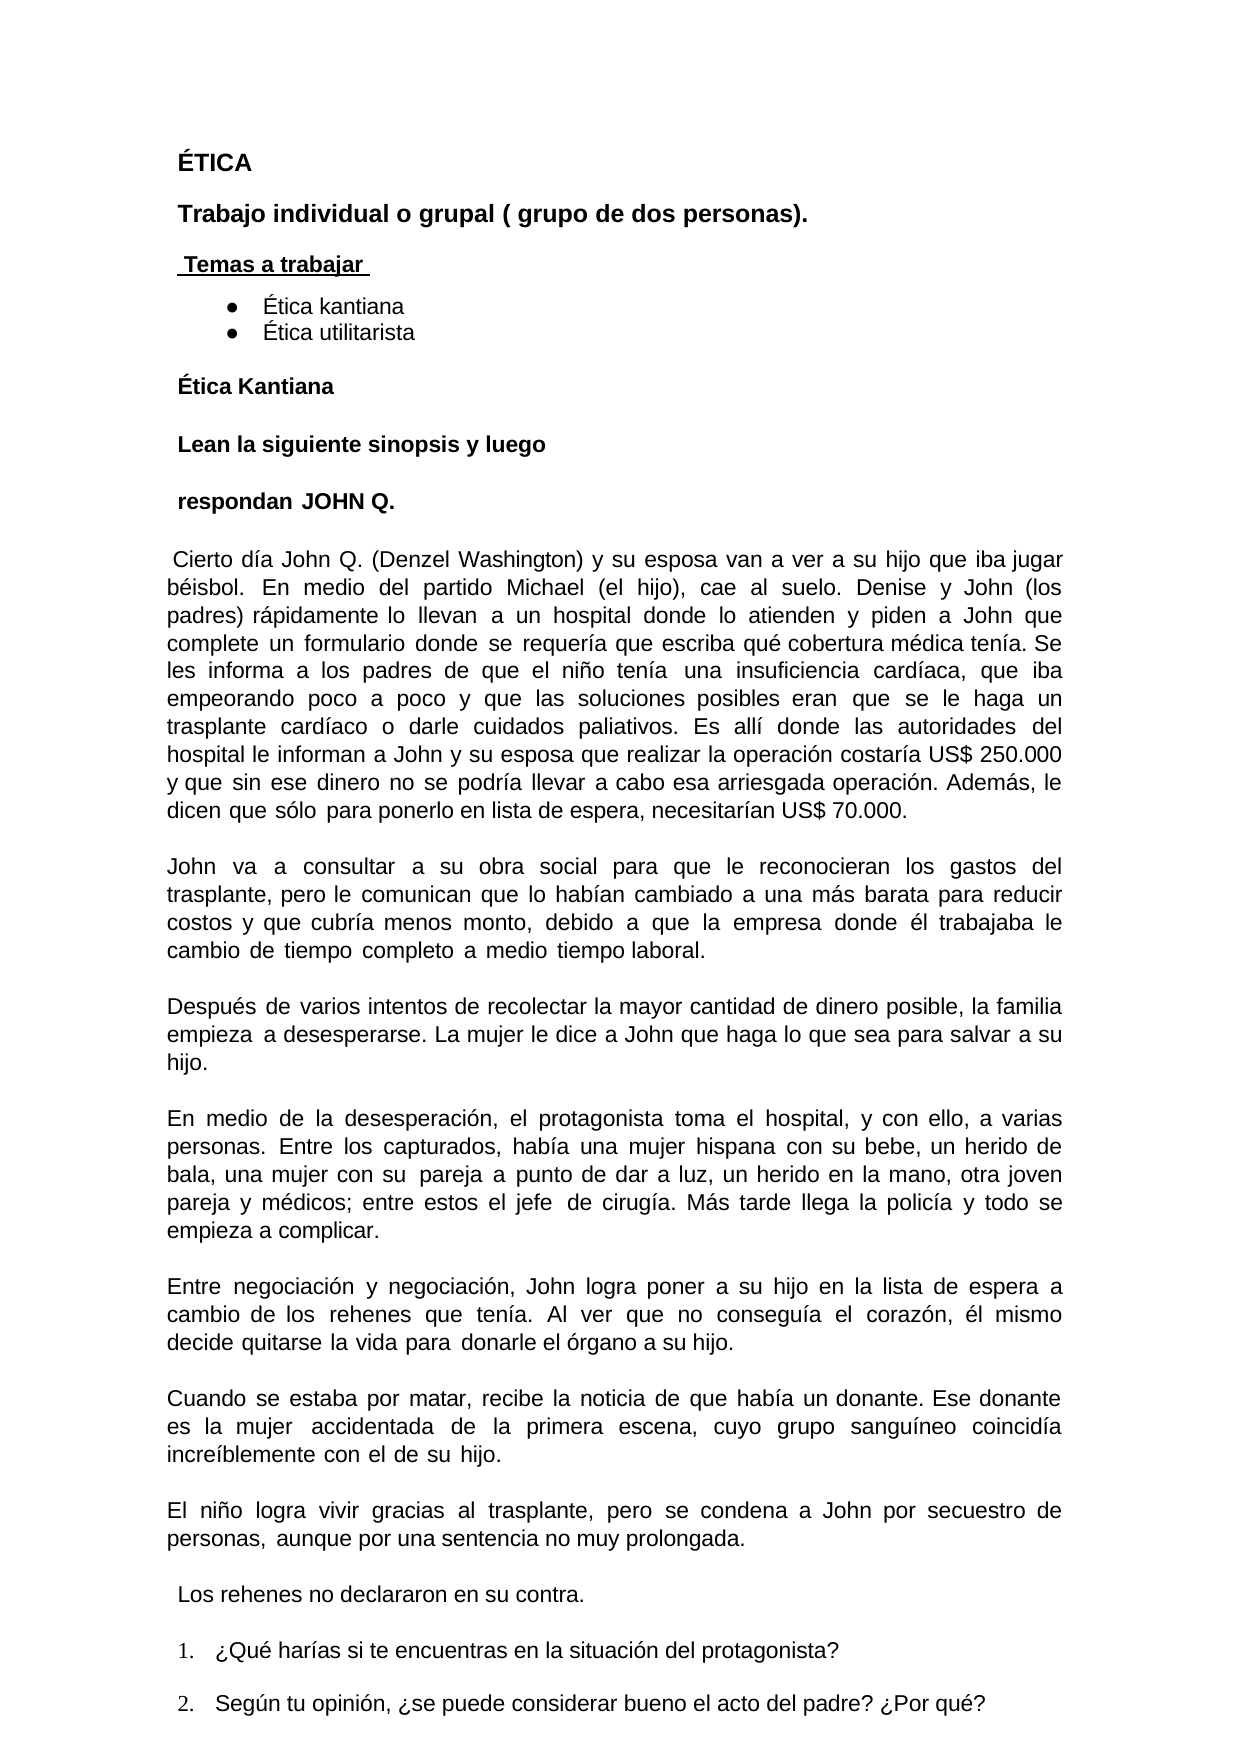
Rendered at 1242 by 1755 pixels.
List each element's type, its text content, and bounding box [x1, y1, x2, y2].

list Ética kantiana [225, 293, 1075, 319]
text Cierto día John Q. (Denzel Washington) y su esposa van a ver a su hijo que iba jugar béisbol. En medio del partido Michael (el hijo), cae al suelo. Denise y John (los padres) rápidamente lo llevan a un hospital donde lo atienden y piden a John que complete un formulario donde se requería que escriba qué cobertura médica tenía. Se les informa a los padres de que el niño tenía una insuficiencia cardíaca, que iba empeorando poco a poco y que las soluciones posibles eran que se le haga un trasplante cardíaco o darle cuidados paliativos. Es allí donde las autoridades del hospital le informan a John y su esposa que realizar la operación costaría US$ 250.000 y que sin ese dinero no se podría llevar a cabo esa arriesgada operación. Además, le dicen que sólo para ponerlo en lista de espera, necesitarían US$ 70.000. [167, 546, 1063, 823]
text Trabajo individual o grupal ( grupo de dos personas). [177, 199, 1075, 228]
text Después de varios intentos de recolectar la mayor cantidad de dinero posible, la familia empieza a desesperarse. La mujer le dice a John que haga lo que sea para salvar a su hijo. [167, 993, 1062, 1075]
list Según tu opinión, ¿se puede considerar bueno el acto del padre? ¿Por qué? [177, 1690, 1075, 1716]
subtitle Ética Kantiana [177, 373, 1075, 399]
text Cuando se estaba por matar, recibe la noticia de que había un donante. Ese donante es la mujer accidentada de la primera escena, cuyo grupo sanguíneo coincidía increíblemente con el de su hijo. [167, 1385, 1062, 1467]
text Los rehenes no declararon en su contra. [177, 1581, 1075, 1607]
text Entre negociación y negociación, John logra poner a su hijo en la lista de espera a cambio de los rehenes que tenía. Al ver que no conseguía el corazón, él mismo decide quitarse la vida para donarle el órgano a su hijo. [167, 1273, 1063, 1355]
subtitle Temas a trabajar [177, 251, 1075, 277]
text En medio de la desesperación, el protagonista toma el hospital, y con ello, a varias personas. Entre los capturados, había una mujer hispana con su bebe, un herido de bala, una mujer con su pareja a punto de dar a luz, un herido en la mano, otra joven pareja y médicos; entre estos el jefe de cirugía. Más tarde llega la policía y todo se empieza a complicar. [167, 1105, 1063, 1243]
text John va a consultar a su obra social para que le reconocieran los gastos del trasplante, pero le comunican que lo habían cambiado a una más barata para reducir costos y que cubría menos monto, debido a que la empresa donde él trabajaba le cambio de tiempo completo a medio tiempo laboral. [167, 853, 1063, 963]
subtitle ÉTICA [177, 148, 1075, 177]
text Lean la siguiente sinopsis y luego respondan JOHN Q. [177, 431, 665, 514]
text El niño logra vivir gracias al trasplante, pero se condena a John por secuestro de personas, aunque por una sentencia no muy prolongada. [167, 1497, 1063, 1551]
list Ética utilitarista [225, 319, 1075, 346]
list ¿Qué harías si te encuentras en la situación del protagonista? [177, 1637, 1075, 1690]
